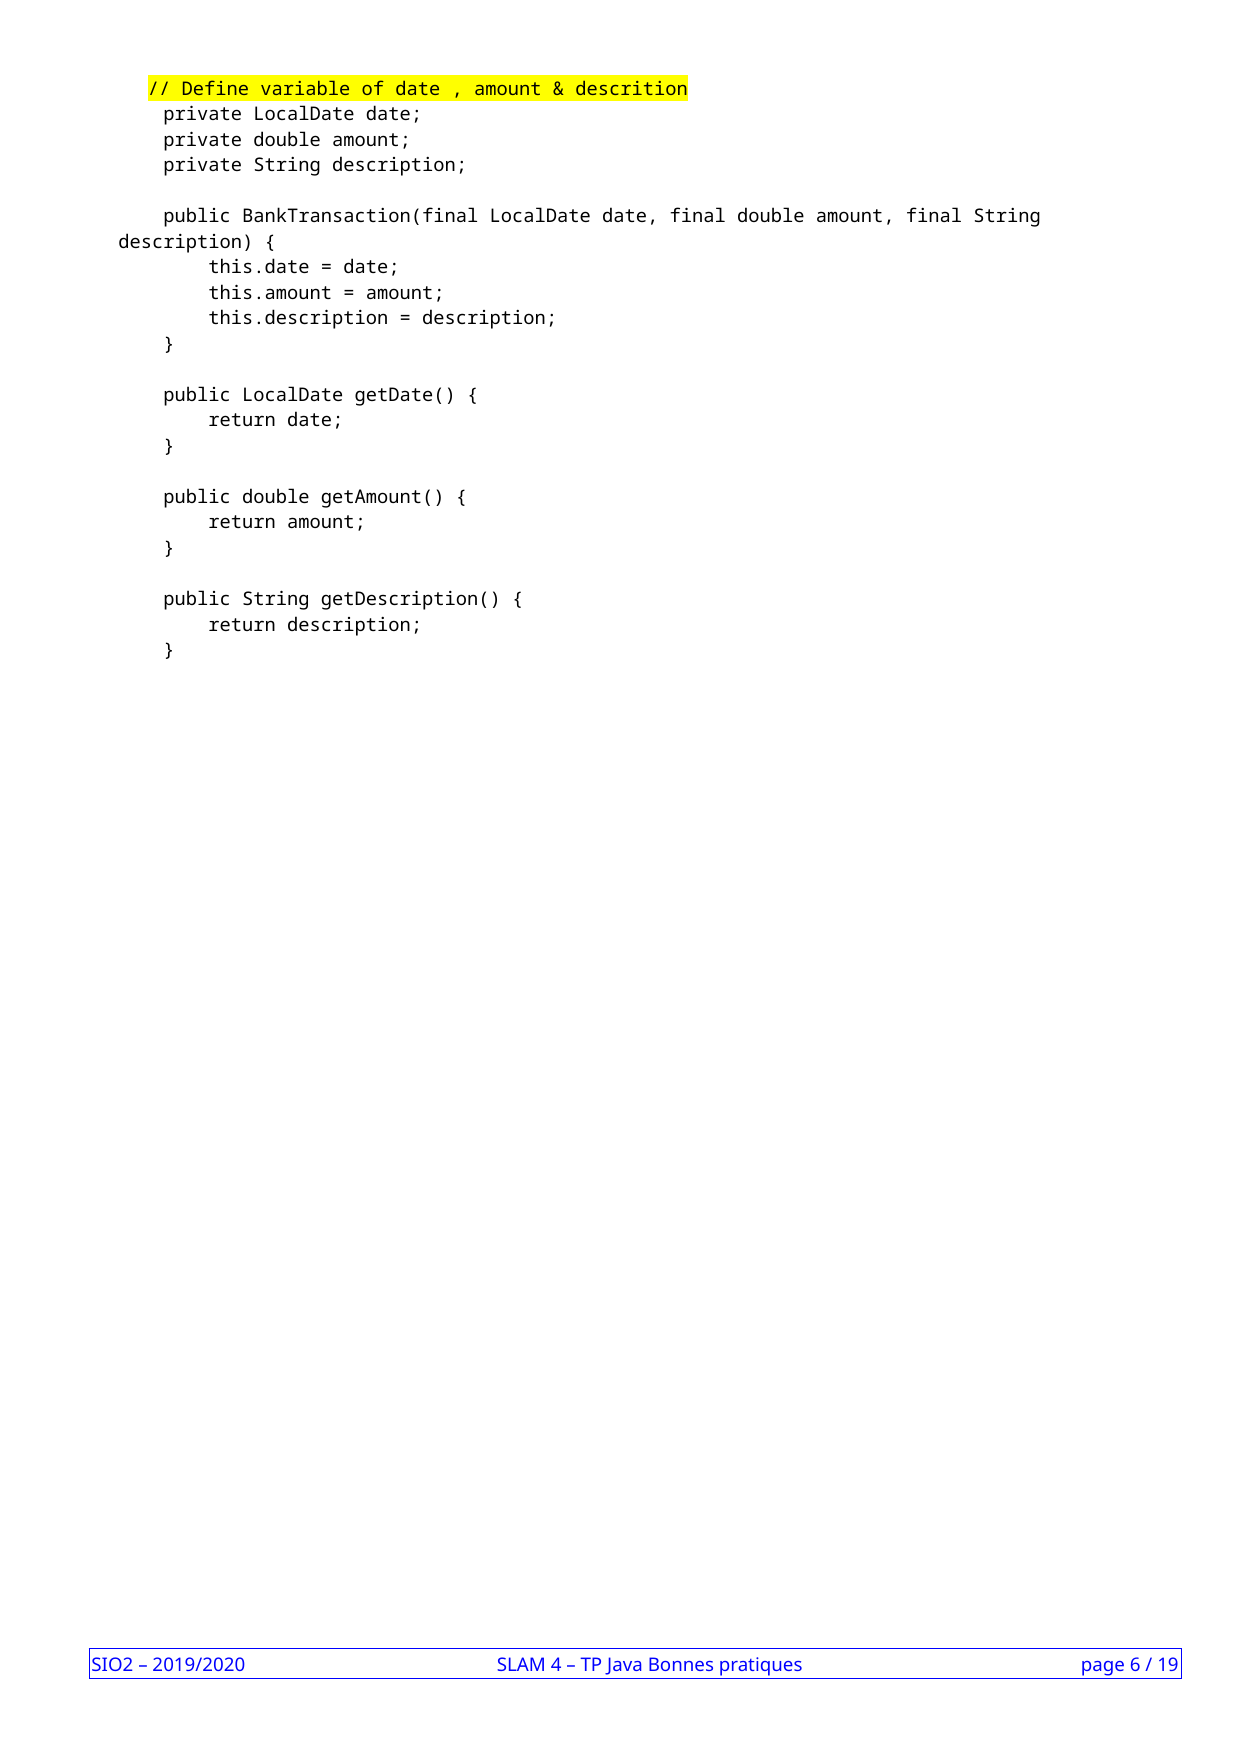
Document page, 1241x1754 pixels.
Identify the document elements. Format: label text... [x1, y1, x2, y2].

text // Define variable of date , amount & descrition private LocalDate date; private double amount; private String description; public BankTransaction(final LocalDate date, final double amount, final String description) { this.date = date; this.amount = amount; this.description = description; } public LocalDate getDate() { return date; } public double getAmount() { return amount; } public String getDescription() { return description; } [118, 75, 1181, 693]
